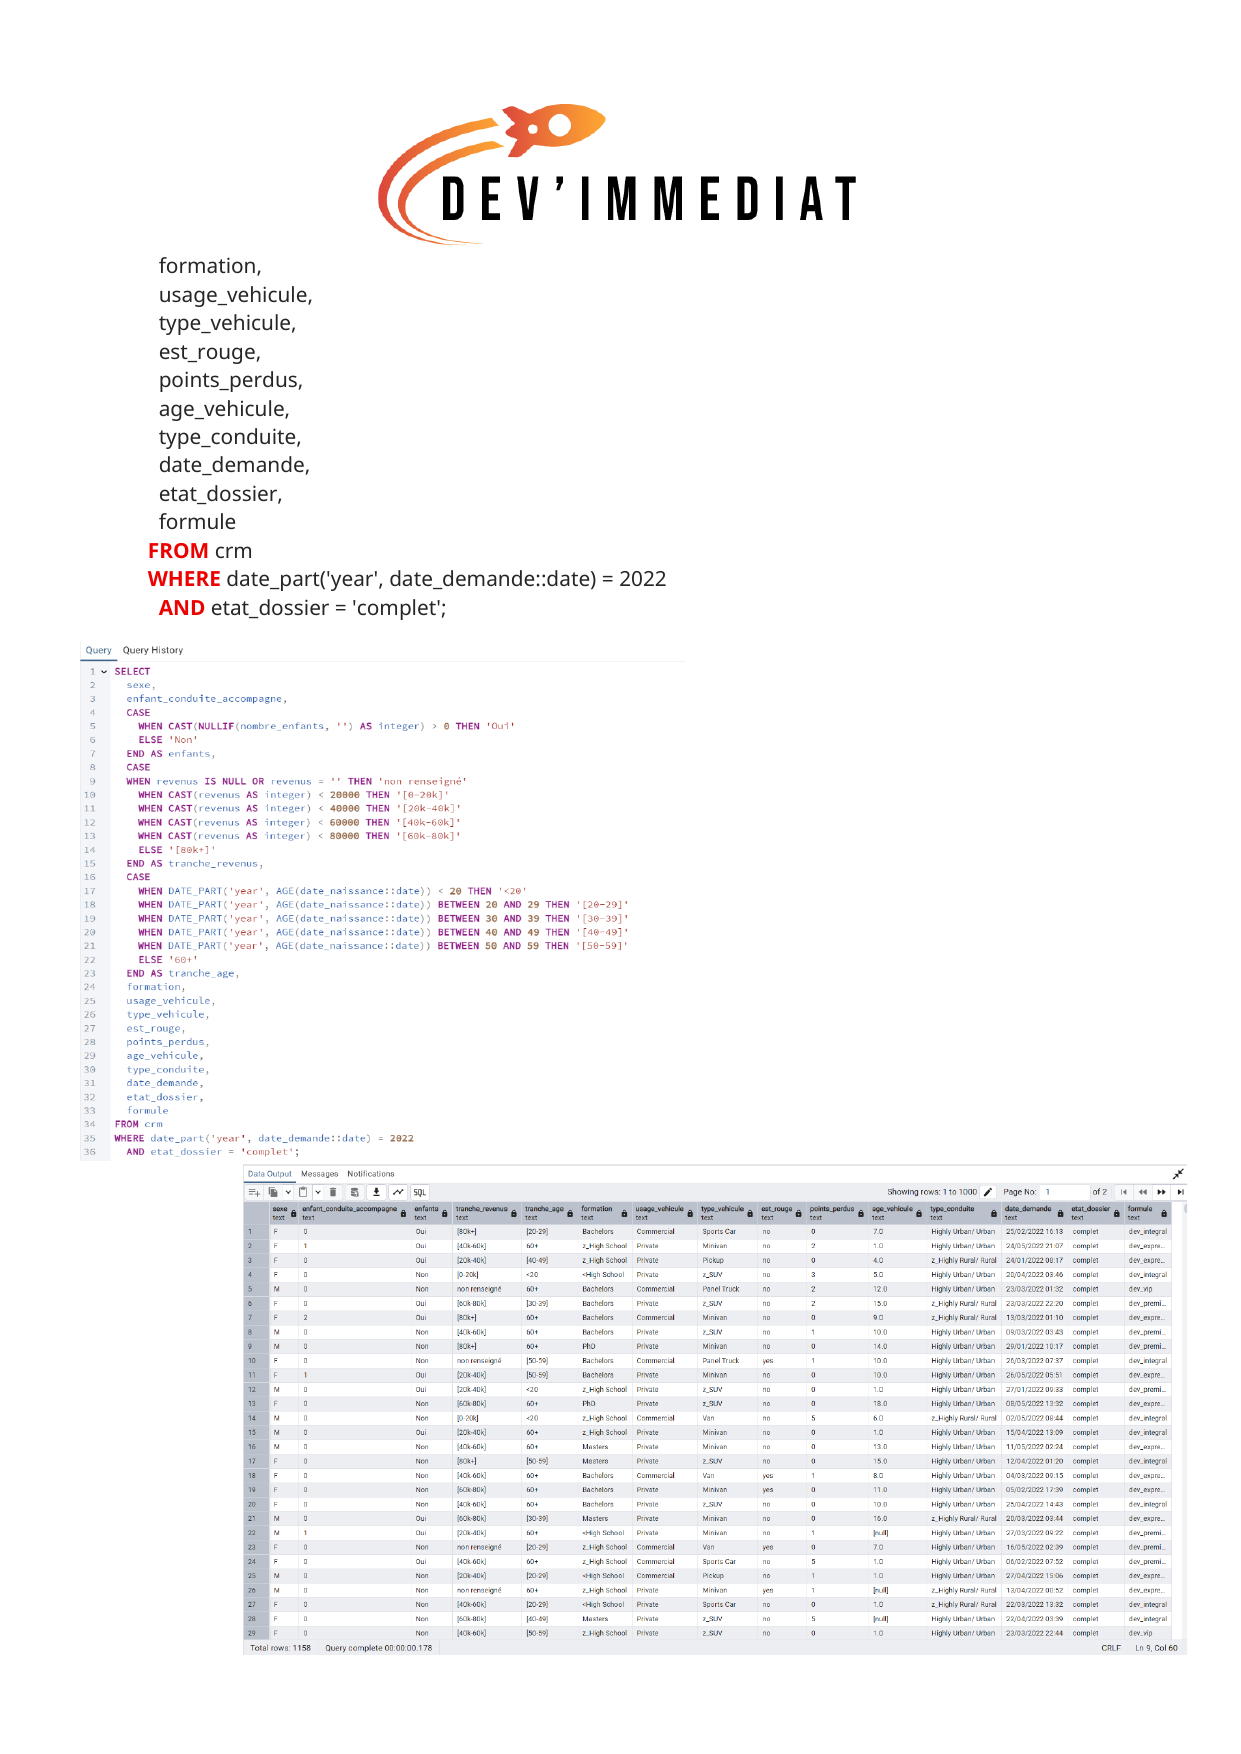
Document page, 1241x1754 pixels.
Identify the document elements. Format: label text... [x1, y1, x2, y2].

text FROM crm [148, 536, 1093, 564]
text AND etat_dossier = 'complet'; [148, 593, 1093, 621]
text date_demande, [148, 451, 1093, 479]
text formation, [148, 252, 1093, 280]
text usage_vehicule, [148, 280, 1093, 308]
text WHERE date_part('year', date_demande::date) = 2022 [148, 564, 1093, 593]
text type_conduite, [148, 422, 1093, 451]
text formule [148, 507, 1093, 536]
text type_vehicule, [148, 308, 1093, 337]
text points_perdus, [148, 365, 1093, 394]
text age_vehicule, [148, 394, 1093, 422]
text est_rouge, [148, 337, 1093, 365]
text etat_dossier, [148, 479, 1093, 507]
